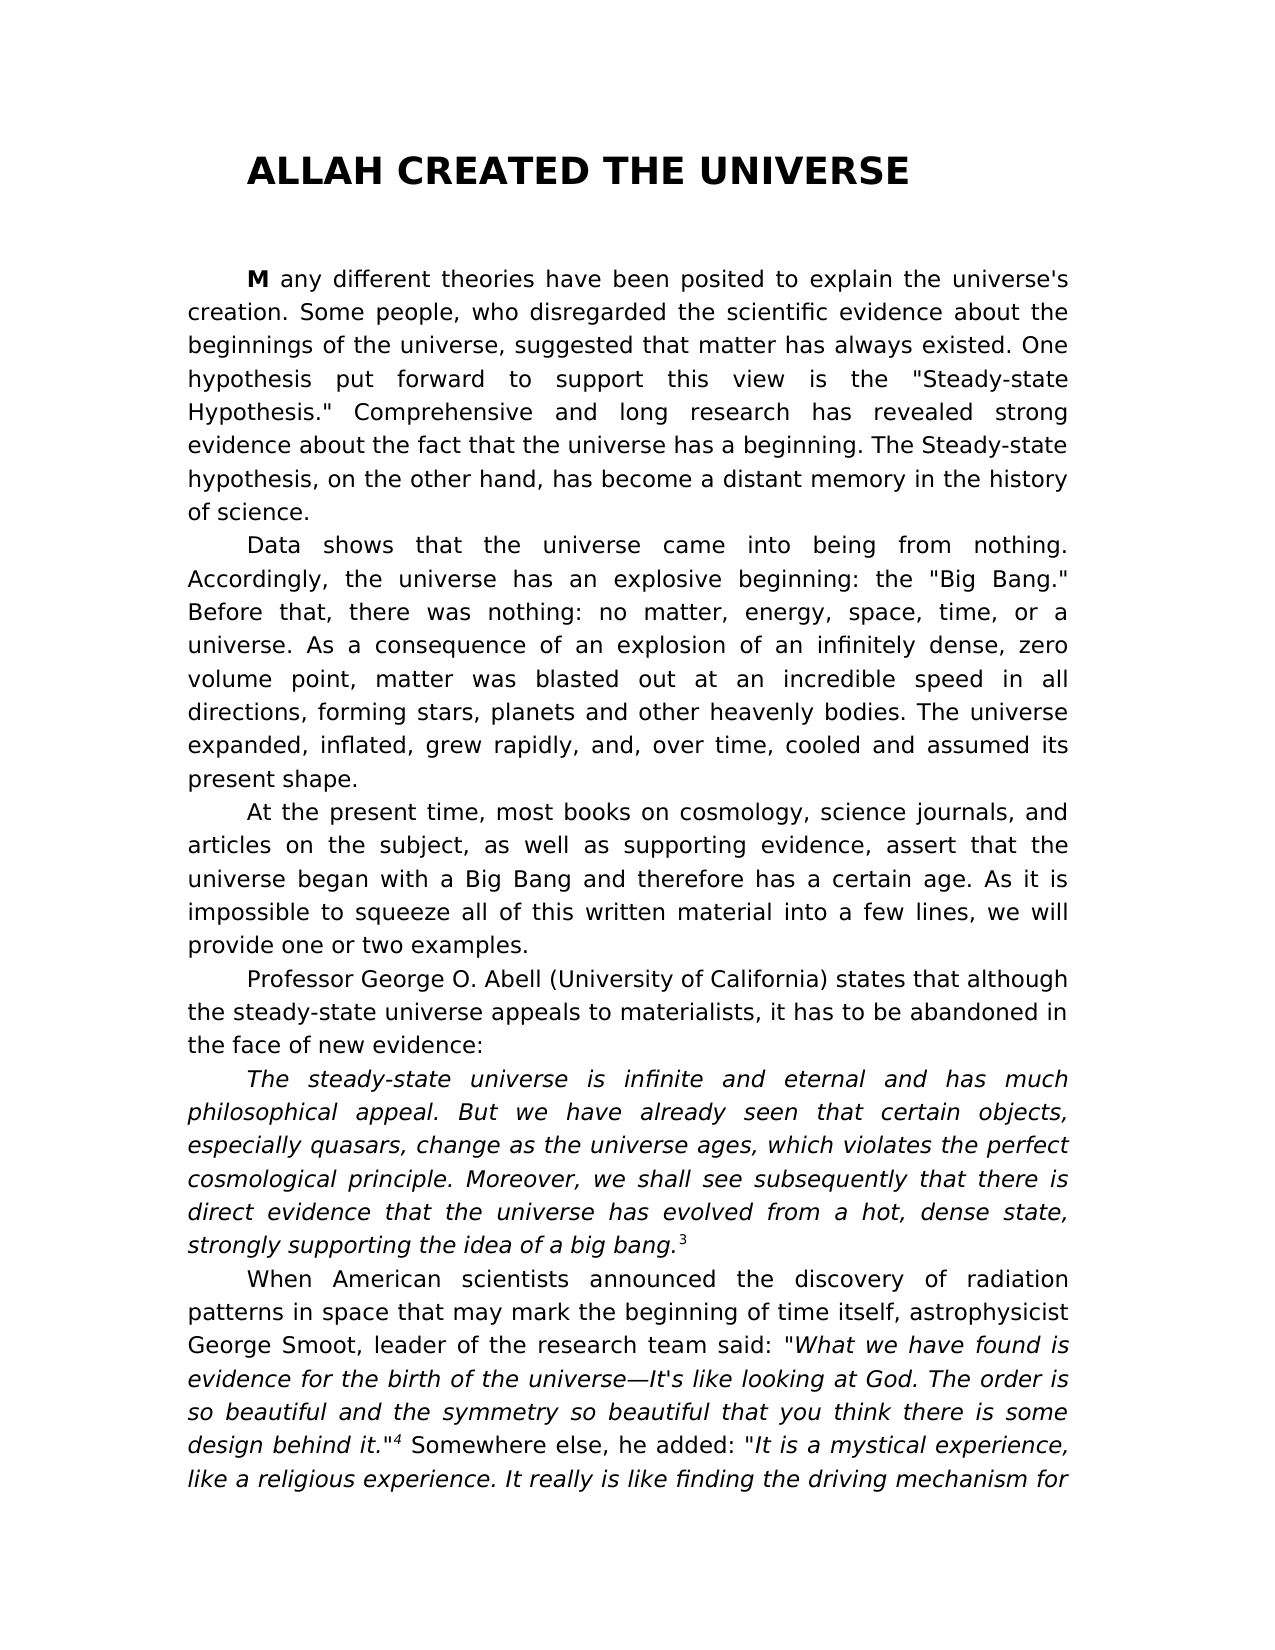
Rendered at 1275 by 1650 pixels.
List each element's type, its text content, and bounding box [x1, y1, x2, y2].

text Professor George O. Abell (University of California) states that although the steady-state universe appeals to materialists, it has to be abandoned in the face of new evidence: [187, 960, 1070, 1060]
text At the present time, most books on cosmology, science journals, and articles on the subject, as well as supporting evidence, assert that the universe began with a Big Bang and therefore has a certain age. As it is impossible to squeeze all of this written material into a few lines, we will provide one or two examples. [187, 794, 1070, 960]
text ALLAH CREATED THE UNIVERSE [187, 150, 1070, 194]
text The steady-state universe is infinite and eternal and has much philosophical appeal. But we have already seen that certain objects, especially quasars, change as the universe ages, which violates the perfect cosmological principle. Moreover, we shall see subsequently that there is direct evidence that the universe has evolved from a hot, dense state, strongly supporting the idea of a big bang.3 [187, 1060, 1070, 1260]
text When American scientists announced the discovery of radiation patterns in space that may mark the beginning of time itself, astrophysicist George Smoot, leader of the research team said: "What we have found is evidence for the birth of the universe—It's like looking at God. The order is so beautiful and the symmetry so beautiful that you think there is some design behind it."4 Somewhere else, he added: "It is a mystical experience, like a religious experience. It really is like finding the driving mechanism for [187, 1260, 1070, 1494]
text Many different theories have been posited to explain the universe's creation. Some people, who disregarded the scientific evidence about the beginnings of the universe, suggested that matter has always existed. One hypothesis put forward to support this view is the "Steady-state Hypothesis." Comprehensive and long research has revealed strong evidence about the fact that the universe has a beginning. The Steady-state hypothesis, on the other hand, has become a distant memory in the history of science. [187, 260, 1070, 527]
text Data shows that the universe came into being from nothing. Accordingly, the universe has an explosive beginning: the "Big Bang." Before that, there was nothing: no matter, energy, space, time, or a universe. As a consequence of an explosion of an infinitely dense, zero volume point, matter was blasted out at an incredible speed in all directions, forming stars, planets and other heavenly bodies. The universe expanded, inflated, grew rapidly, and, over time, cooled and assumed its present shape. [187, 527, 1070, 794]
